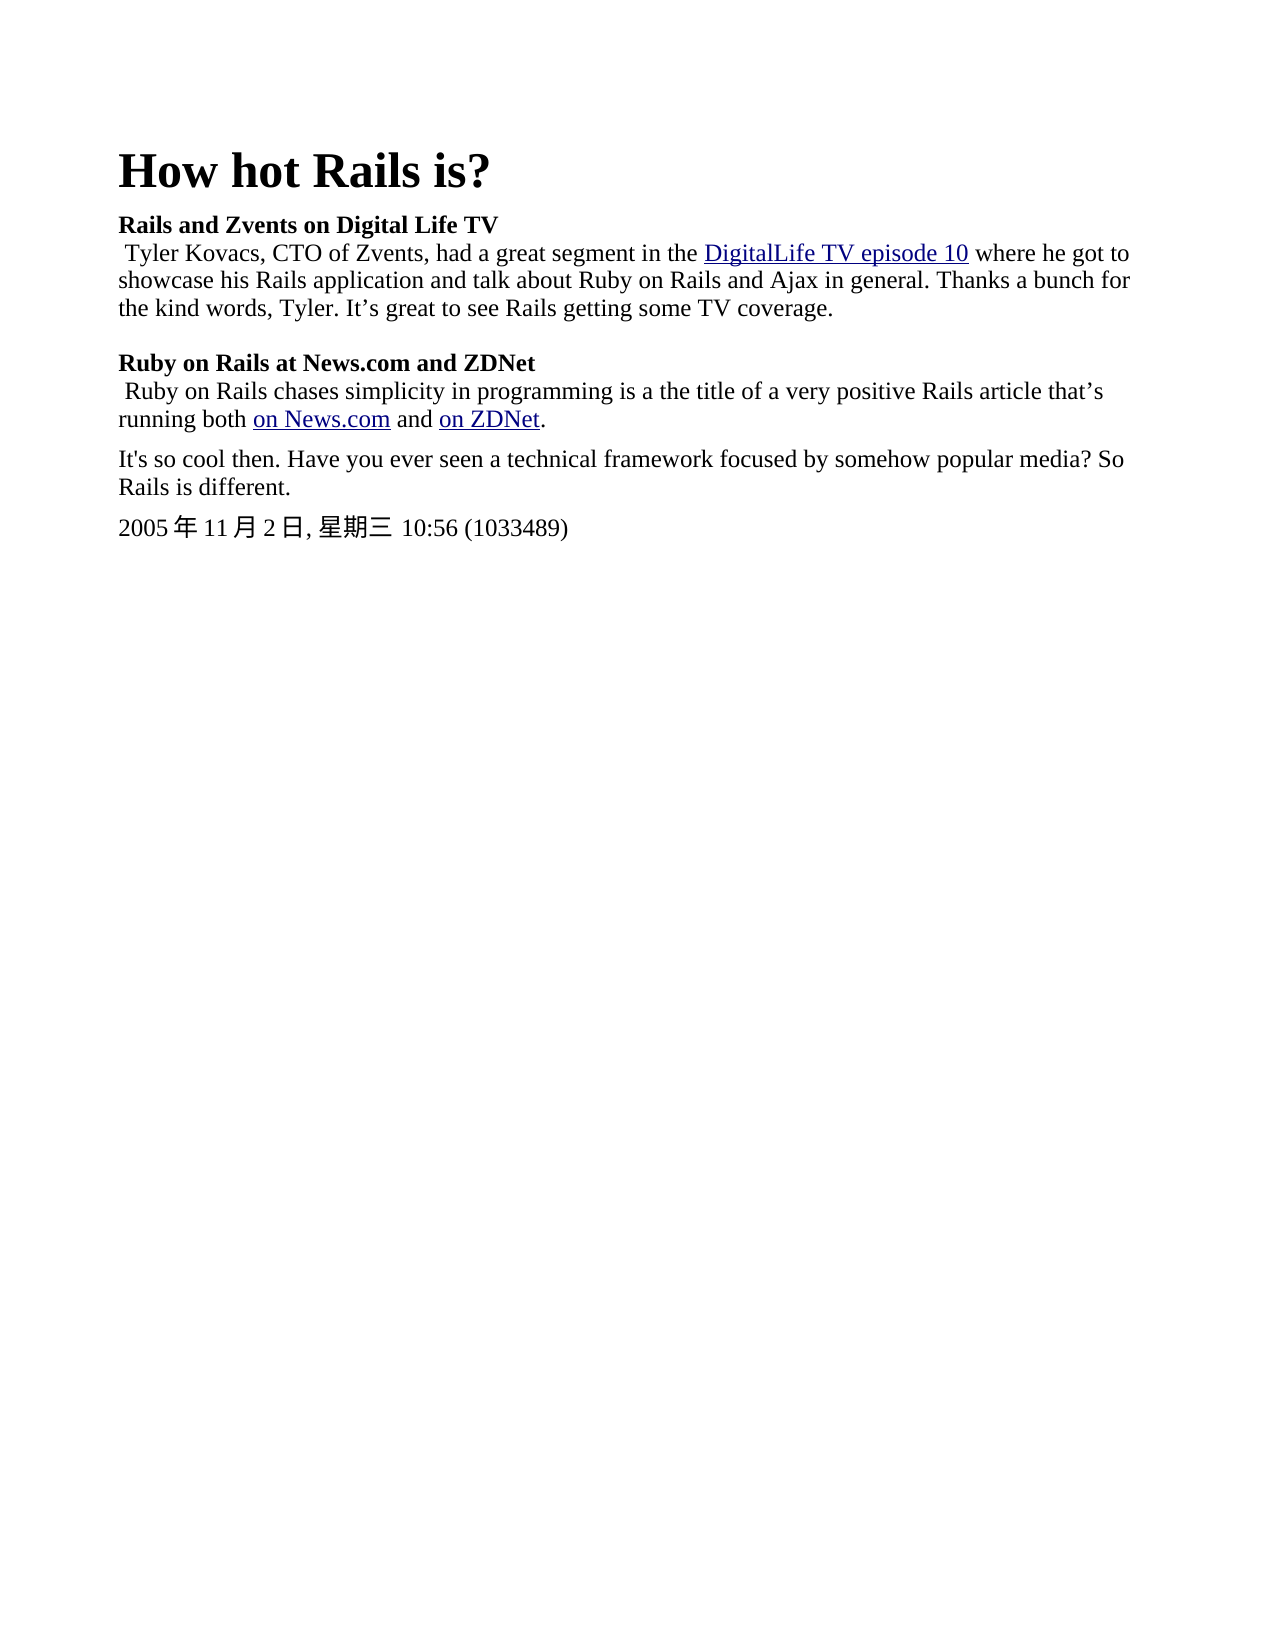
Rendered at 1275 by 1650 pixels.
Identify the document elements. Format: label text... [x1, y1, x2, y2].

text Rails and Zvents on Digital Life TV Tyler Kovacs, CTO of Zvents, had a great segment in the DigitalLife TV episode 10 where he got to showcase his Rails application and talk about Ruby on Rails and Ajax in general. Thanks a bunch for the kind words, Tyler. It’s great to see Rails getting some TV coverage. Ruby on Rails at News.com and ZDNet Ruby on Rails chases simplicity in programming is a the title of a very positive Rails article that’s running both on News.com and on ZDNet. [118, 211, 1157, 433]
text It's so cool then. Have you ever seen a technical framework focused by somehow popular media? So Rails is different. [118, 445, 1157, 501]
subtitle How hot Rails is? [118, 143, 1157, 198]
text 2005年11月2日, 星期三 10:56 (1033489) [118, 513, 1157, 542]
